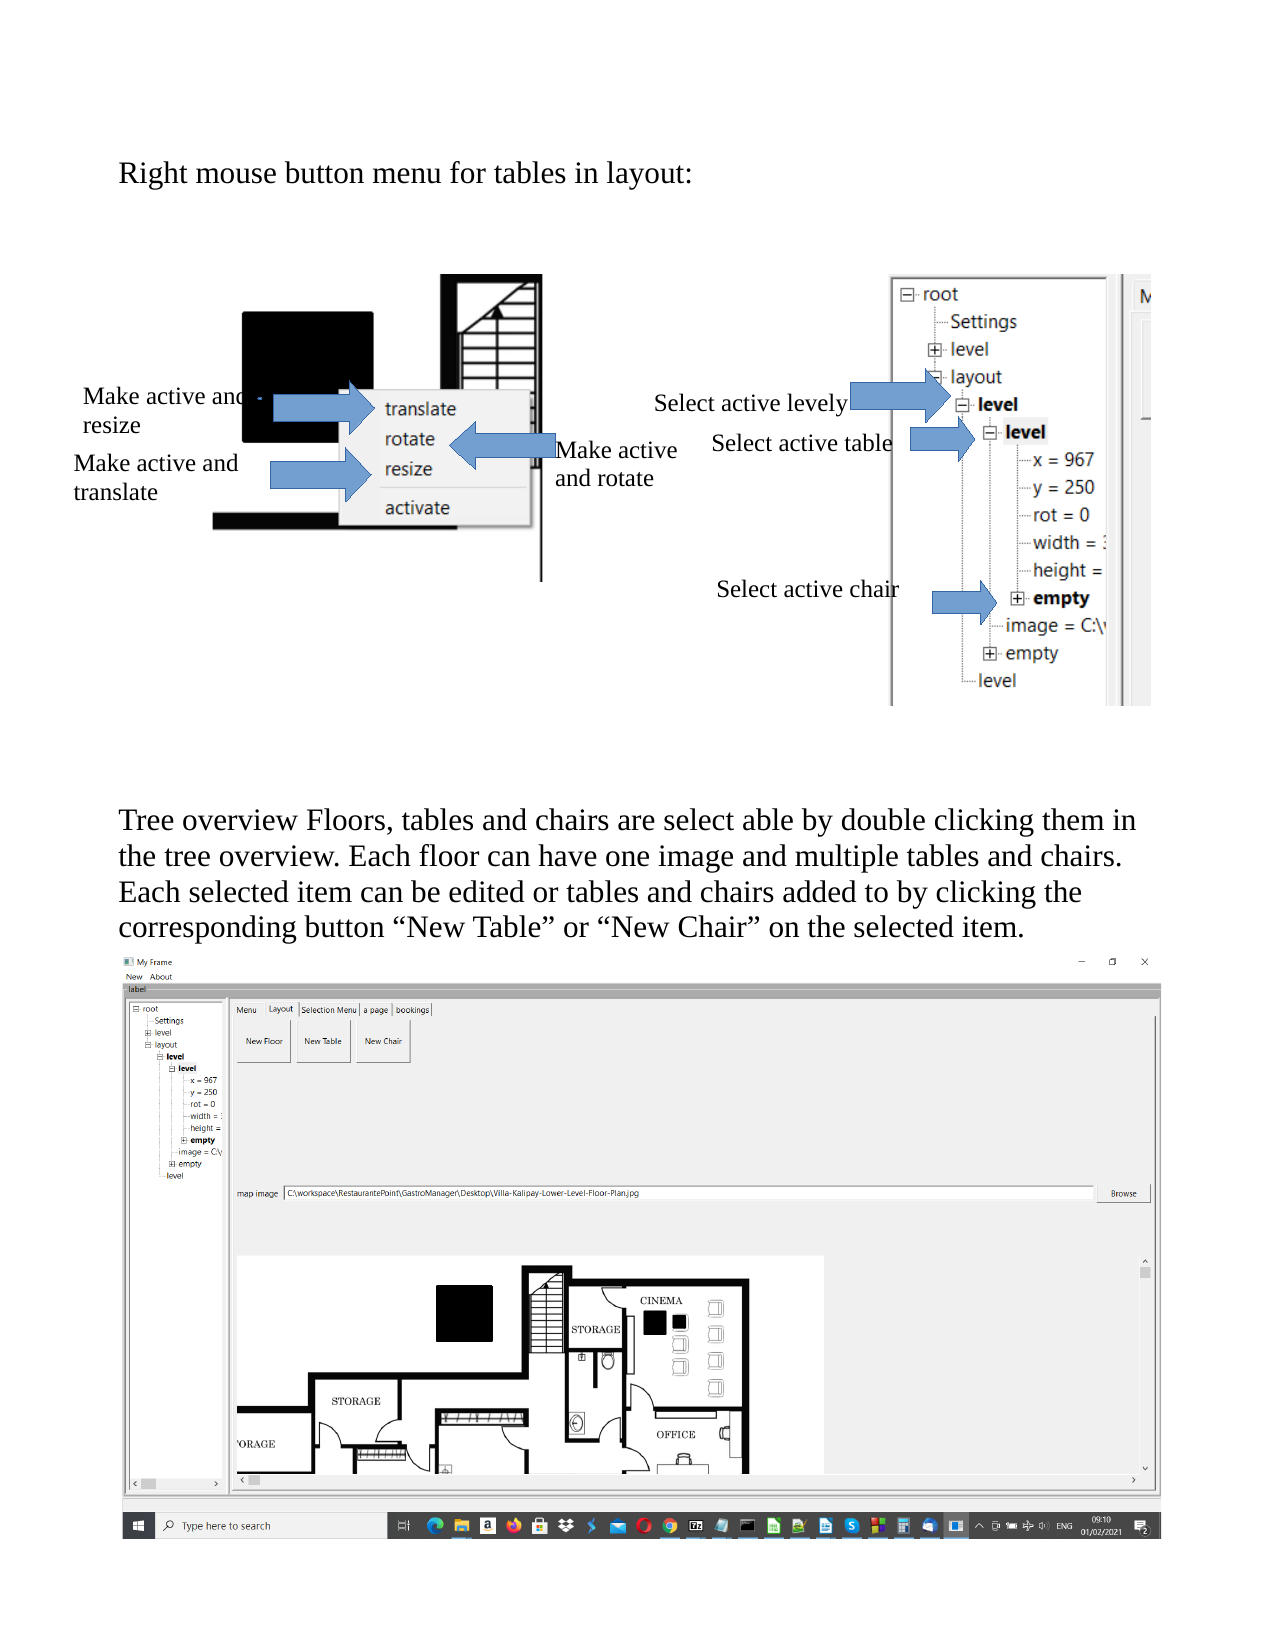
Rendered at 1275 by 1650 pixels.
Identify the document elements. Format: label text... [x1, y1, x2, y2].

text Each selected item can be edited or tables and chairs added to by clicking the corresponding button “New Table” or “New Chair” on the selected item. [118, 873, 1157, 945]
picture [212, 274, 543, 582]
picture [888, 274, 1151, 706]
text Right mouse button menu for tables in layout: [118, 154, 1157, 190]
picture [122, 954, 1162, 1539]
text Tree overview Floors, tables and chairs are select able by double clicking them in the tree overview. Each floor can have one image and multiple tables and chairs. [118, 801, 1157, 873]
